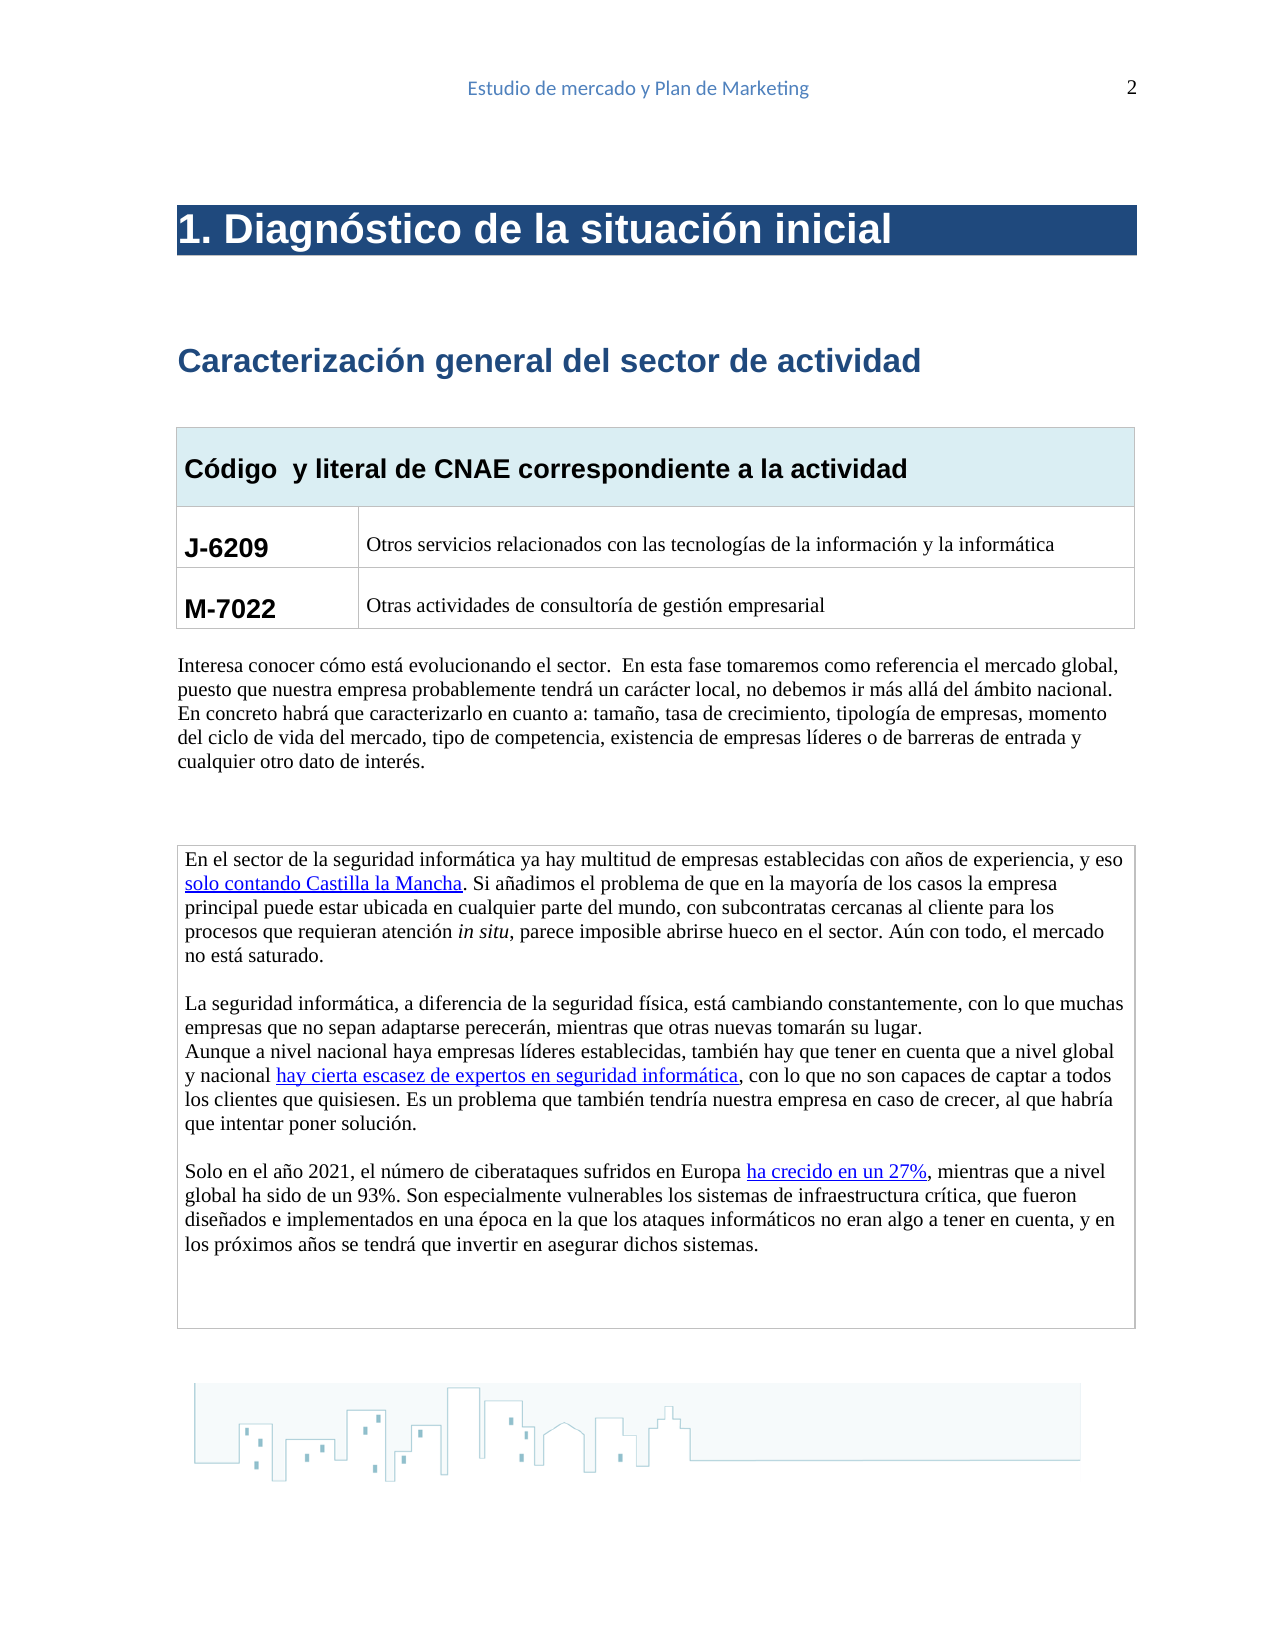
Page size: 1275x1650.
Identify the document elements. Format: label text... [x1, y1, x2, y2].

picture [193, 1383, 1081, 1482]
text Interesa conocer cómo está evolucionando el sector. En esta fase tomaremos como referencia el mercado global, puesto que nuestra empresa probablemente tendrá un carácter local, no debemos ir más allá del ámbito nacional. En concreto habrá que caracterizarlo en cuanto a: tamaño, tasa de crecimiento, tipología de empresas, momento del ciclo de vida del mercado, tipo de competencia, existencia de empresas líderes o de barreras de entrada y cualquier otro dato de interés. [177, 653, 1137, 773]
subtitle 1. Diagnóstico de la situación inicial [177, 205, 1137, 255]
table_header Código y literal de CNAE correspondiente a la actividad [177, 428, 1134, 506]
subtitle Caracterización general del sector de actividad [177, 341, 1137, 380]
table_cell M-7022 [177, 568, 358, 628]
table_header En el sector de la seguridad informática ya hay multitud de empresas establecidas con años de experiencia, y eso solo contando Castilla la Mancha. Si añadimos el problema de que en la mayoría de los casos la empresa principal puede estar ubicada en cualquier parte del mundo, con subcontratas cercanas al cliente para los procesos que requieran atención in situ, parece imposible abrirse hueco en el sector. Aún con todo, el mercado no está saturado. La seguridad informática, a diferencia de la seguridad física, está cambiando constantemente, con lo que muchas empresas que no sepan adaptarse perecerán, mientras que otras nuevas tomarán su lugar. Aunque a nivel nacional haya empresas líderes establecidas, también hay que tener en cuenta que a nivel global y nacional hay cierta escasez de expertos en seguridad informática, con lo que no son capaces de captar a todos los clientes que quisiesen. Es un problema que también tendría nuestra empresa en caso de crecer, al que habría que intentar poner solución. Solo en el año 2021, el número de ciberataques sufridos en Europa ha crecido en un 27%, mientras que a nivel global ha sido de un 93%. Son especialmente vulnerables los sistemas de infraestructura crítica, que fueron diseñados e implementados en una época en la que los ataques informáticos no eran algo a tener en cuenta, y en los próximos años se tendrá que invertir en asegurar dichos sistemas. [178, 846, 1134, 1328]
table_cell J-6209 [177, 507, 358, 567]
table_cell Otras actividades de consultoría de gestión empresarial [359, 568, 1134, 628]
table_cell Otros servicios relacionados con las tecnologías de la información y la informática [359, 507, 1134, 567]
